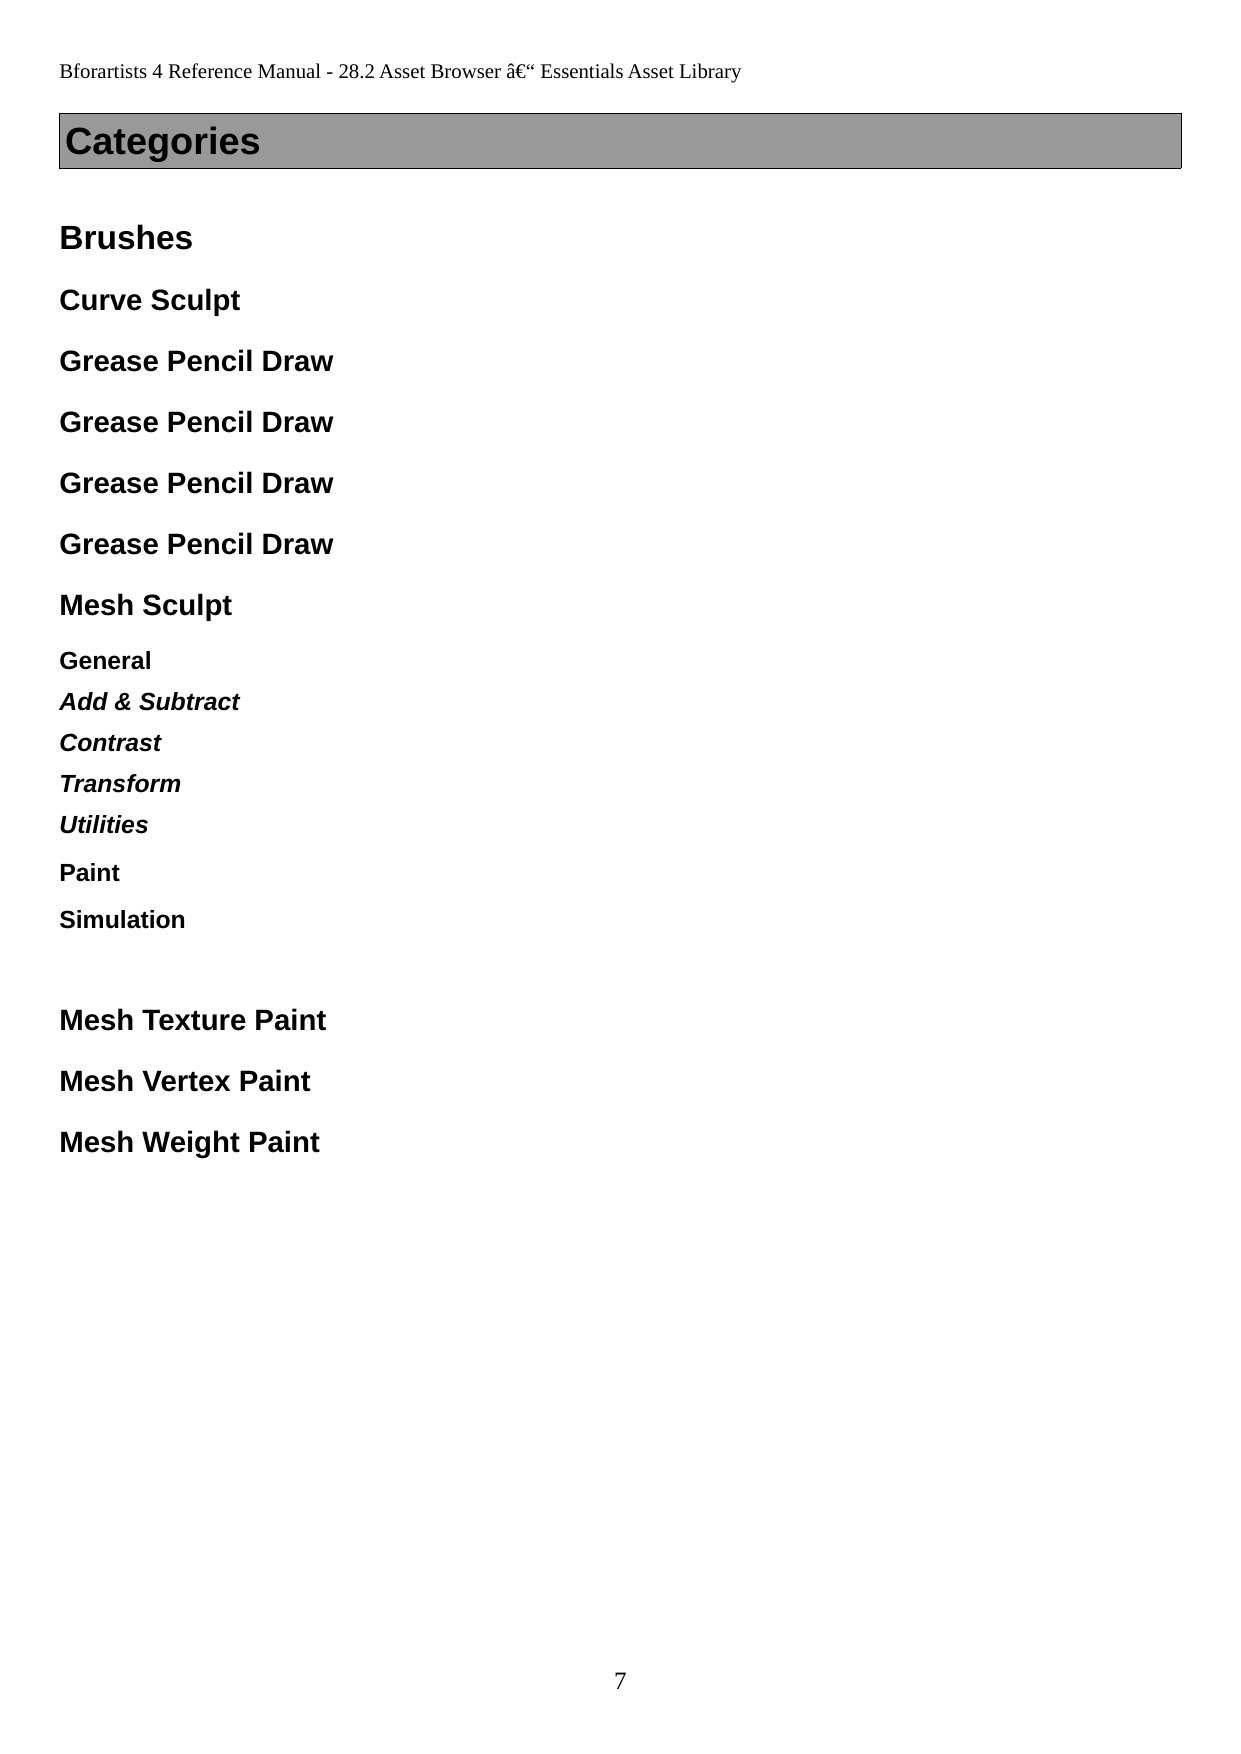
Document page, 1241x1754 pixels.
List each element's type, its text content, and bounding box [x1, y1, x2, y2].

subtitle Grease Pencil Draw [59, 466, 1181, 499]
subtitle Mesh Weight Paint [59, 1125, 1181, 1159]
subtitle Mesh Sculpt [59, 587, 1181, 621]
subtitle Grease Pencil Draw [59, 344, 1181, 378]
subtitle Add & Subtract [59, 687, 1181, 716]
subtitle Grease Pencil Draw [59, 527, 1181, 560]
subtitle General [59, 646, 1181, 675]
subtitle Curve Sculpt [59, 283, 1181, 317]
subtitle Paint [59, 858, 1181, 886]
subtitle Mesh Texture Paint [59, 1003, 1181, 1037]
table_header Categories [60, 114, 1181, 168]
subtitle Contrast [59, 728, 1181, 757]
subtitle Simulation [59, 905, 1181, 933]
subtitle Grease Pencil Draw [59, 405, 1181, 439]
subtitle Mesh Vertex Paint [59, 1064, 1181, 1098]
subtitle Transform [59, 769, 1181, 798]
subtitle Utilities [59, 810, 1181, 839]
subtitle Brushes [59, 217, 1181, 256]
